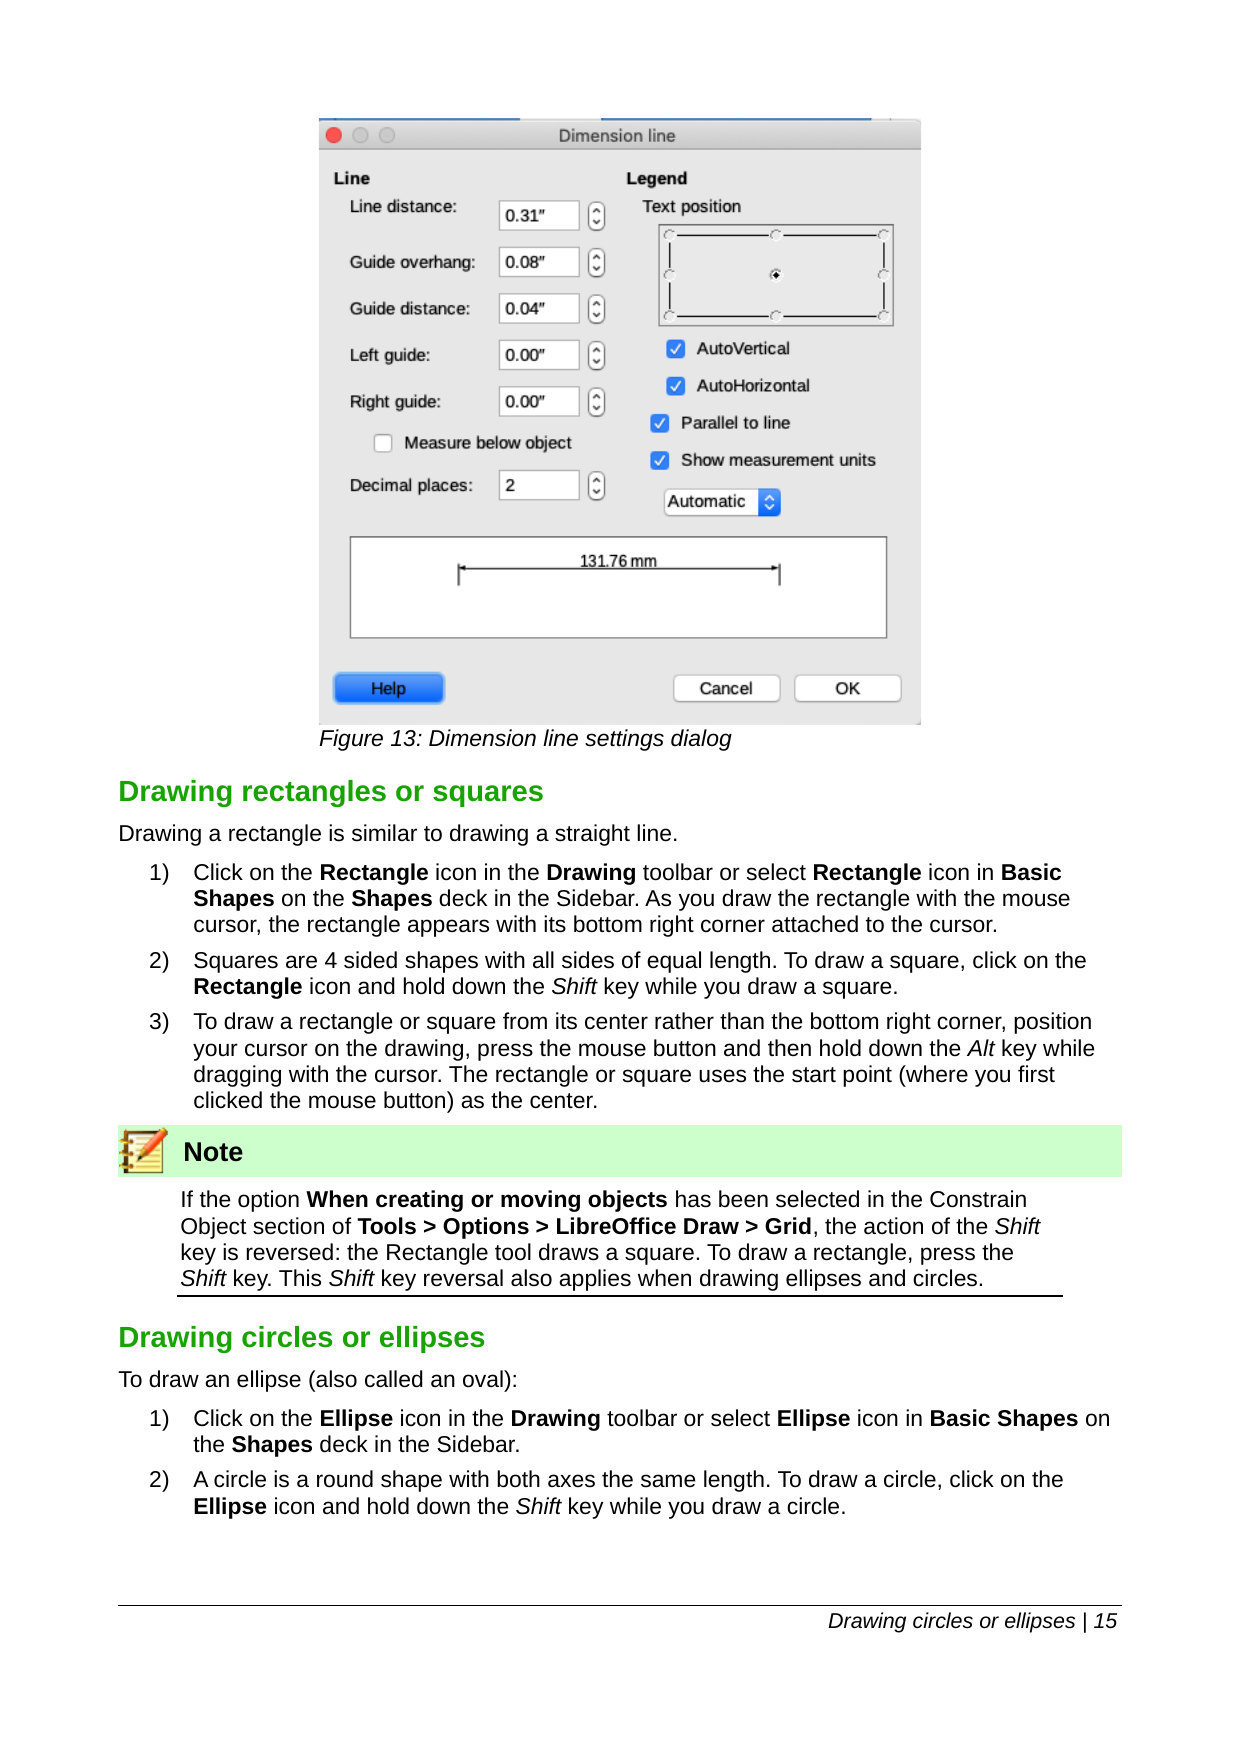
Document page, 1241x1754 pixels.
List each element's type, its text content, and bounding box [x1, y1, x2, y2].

list Squares are 4 sided shapes with all sides of equal length. To draw a square, click on the Rectangle icon and hold down the Shift key while you draw a square. [169, 947, 1122, 999]
subtitle Note [118, 1125, 1122, 1177]
subtitle Drawing rectangles or squares [118, 774, 1122, 808]
subtitle Drawing circles or ellipses [118, 1321, 1122, 1354]
picture [318, 118, 922, 725]
list Click on the Rectangle icon in the Drawing toolbar or select Rectangle icon in Basic Shapes on the Shapes deck in the Sidebar. As you draw the rectangle with the mouse cursor, the rectangle appears with its bottom right corner attached to the cursor. [169, 859, 1122, 938]
text Figure 13: Dimension line settings dialog [319, 725, 921, 751]
text If the option When creating or moving objects has been selected in the Constrain Object section of Tools > Options > LibreOffice Draw > Grid, the action of the Shift key is reversed: the Rectangle tool draws a square. To draw a rectangle, press the Shift key. This Shift key reversal also applies when drawing ellipses and circles. [177, 1183, 1063, 1295]
list To draw a rectangle or square from its center rather than the bottom right corner, position your cursor on the drawing, press the mouse button and then hold down the Alt key while dragging with the cursor. The rectangle or square uses the start point (where you first clicked the mouse button) as the center. [169, 1008, 1122, 1113]
text To draw an ellipse (also called an oval): [118, 1366, 1122, 1392]
list Click on the Ellipse icon in the Drawing toolbar or select Ellipse icon in Basic Shapes on the Shapes deck in the Sidebar. [169, 1405, 1122, 1457]
list A circle is a round shape with both axes the same length. To draw a circle, click on the Ellipse icon and hold down the Shift key while you draw a circle. [169, 1466, 1122, 1519]
picture [119, 1126, 170, 1177]
text Drawing a rectangle is similar to drawing a straight line. [118, 820, 1122, 846]
